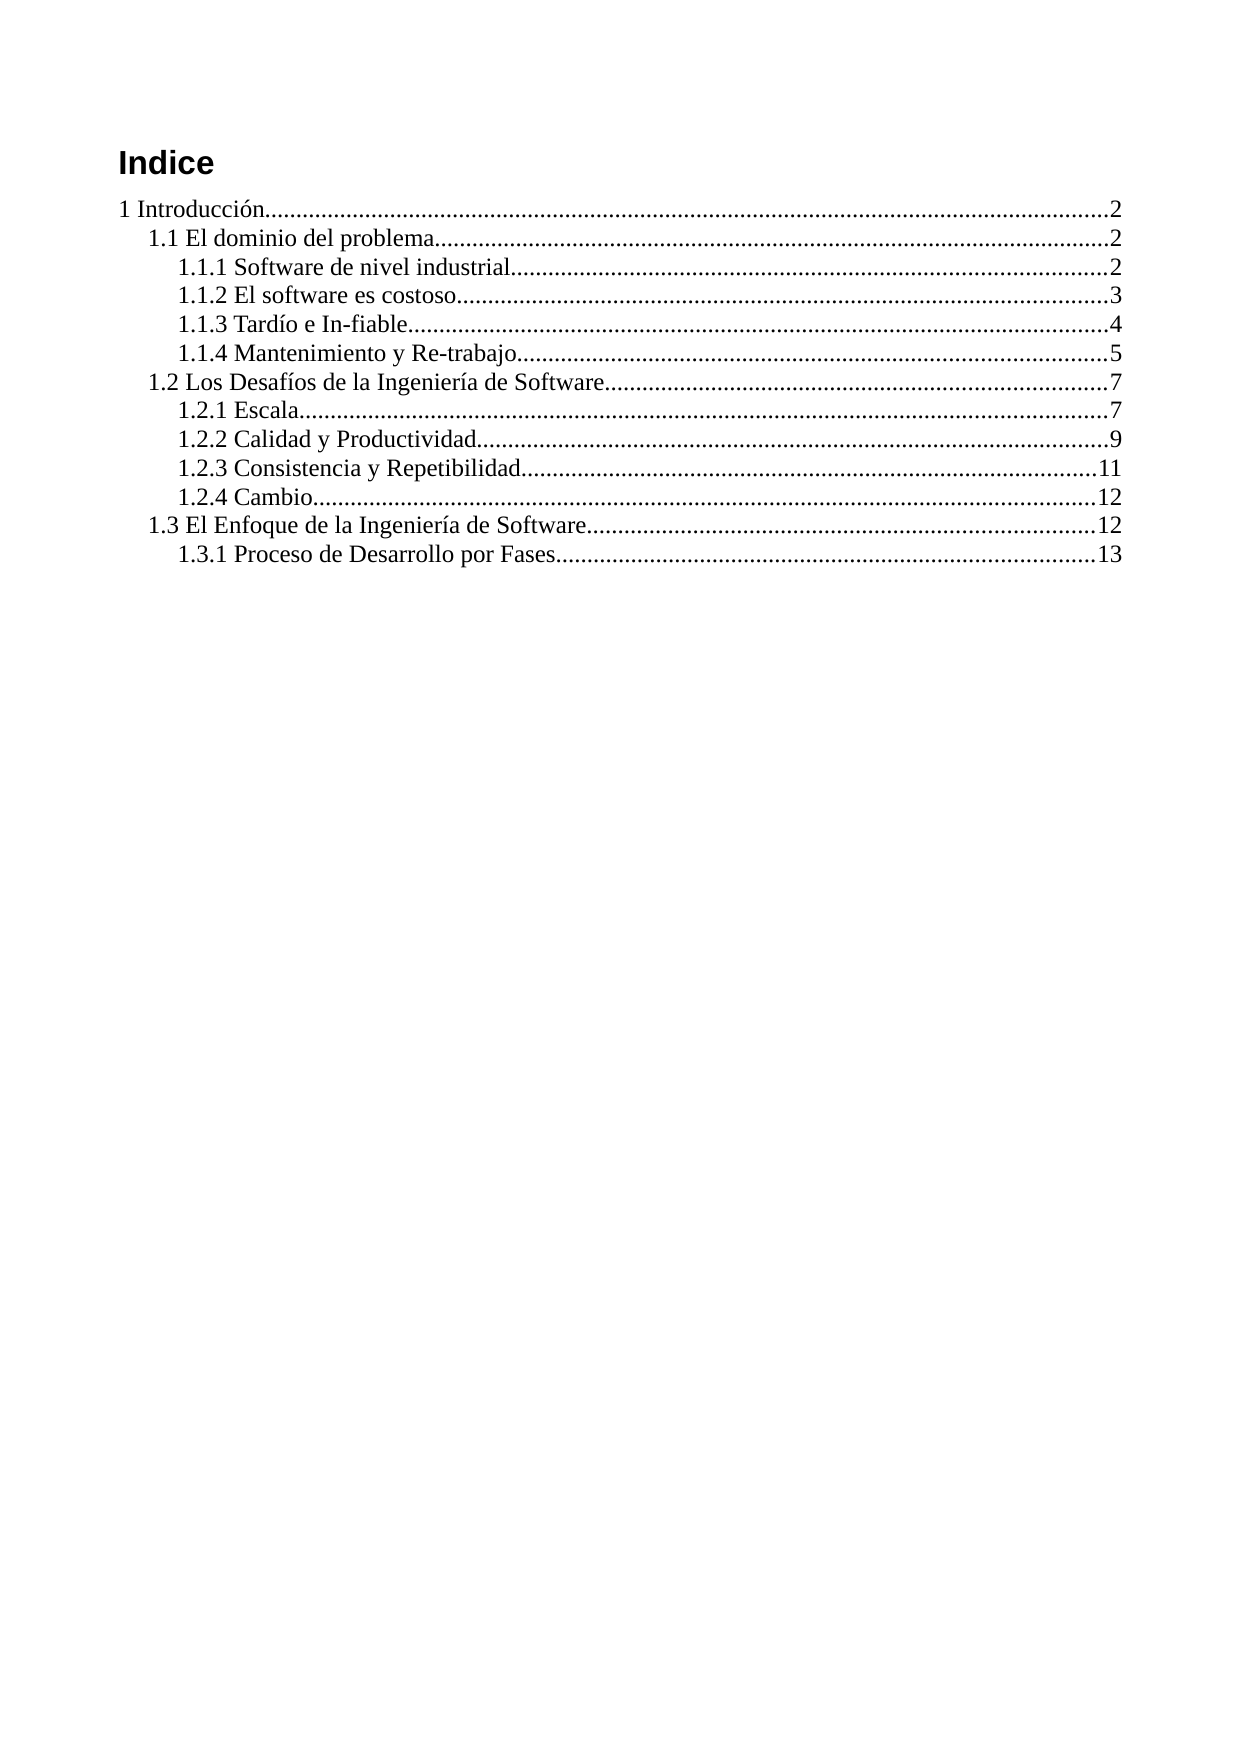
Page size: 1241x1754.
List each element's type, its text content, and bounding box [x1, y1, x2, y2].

text 1.2.2 Calidad y Productividad 9 [177, 424, 1122, 453]
text 1.3.1 Proceso de Desarrollo por Fases 13 [177, 539, 1122, 568]
text 1.1.3 Tardío e In-fiable 4 [177, 309, 1122, 338]
subtitle Indice [118, 143, 1122, 182]
text 1.2 Los Desafíos de la Ingeniería de Software 7 [148, 367, 1122, 395]
text 1.3 El Enfoque de la Ingeniería de Software 12 [148, 510, 1122, 539]
text 1.1.4 Mantenimiento y Re-trabajo 5 [177, 338, 1122, 367]
text 1.2.1 Escala 7 [177, 395, 1122, 424]
text 1.2.4 Cambio 12 [177, 482, 1122, 510]
text 1 Introducción 2 [118, 194, 1122, 223]
text 1.1.1 Software de nivel industrial 2 [177, 252, 1122, 280]
text 1.1 El dominio del problema 2 [148, 223, 1122, 252]
text 1.2.3 Consistencia y Repetibilidad 11 [177, 453, 1122, 482]
text 1.1.2 El software es costoso 3 [177, 280, 1122, 309]
